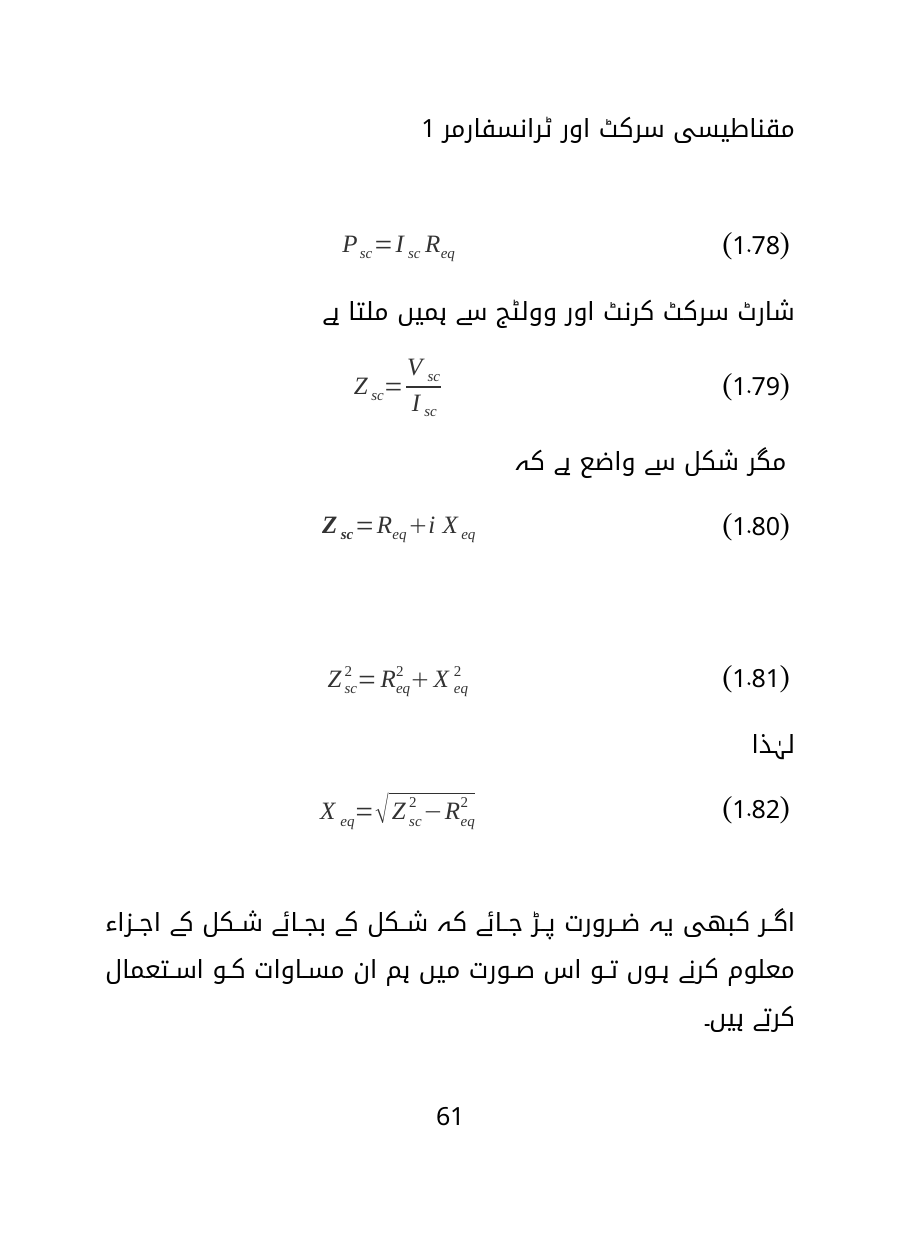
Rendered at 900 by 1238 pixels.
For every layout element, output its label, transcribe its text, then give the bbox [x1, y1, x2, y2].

table_header [105, 216, 683, 288]
table_header (1.79) [682, 348, 795, 438]
table_header (1.80) [683, 498, 795, 569]
table_header (1.82) [678, 781, 795, 852]
table_header [105, 781, 678, 852]
table_header [105, 498, 683, 569]
text لہٰذا [105, 721, 795, 769]
text شارٹ سرکٹ کرنٹ اور وولٹج سے ہمیں ملتا ہے [105, 288, 795, 335]
text اگر کبھی یہ ضرورت پڑ جائے کہ شکل کے بجائے شکل کے اجزاء معلوم کرنے ہوں تو اس صورت میں ہم ان مساوات کو استعمال کرتے ہیں۔ [105, 899, 795, 1041]
table_header [105, 650, 681, 721]
table_header (1.81) [681, 650, 795, 721]
table_header [105, 348, 682, 438]
table_header (1.78) [683, 216, 795, 288]
text مگر شکل سے واضع ہے کہ [105, 438, 795, 485]
